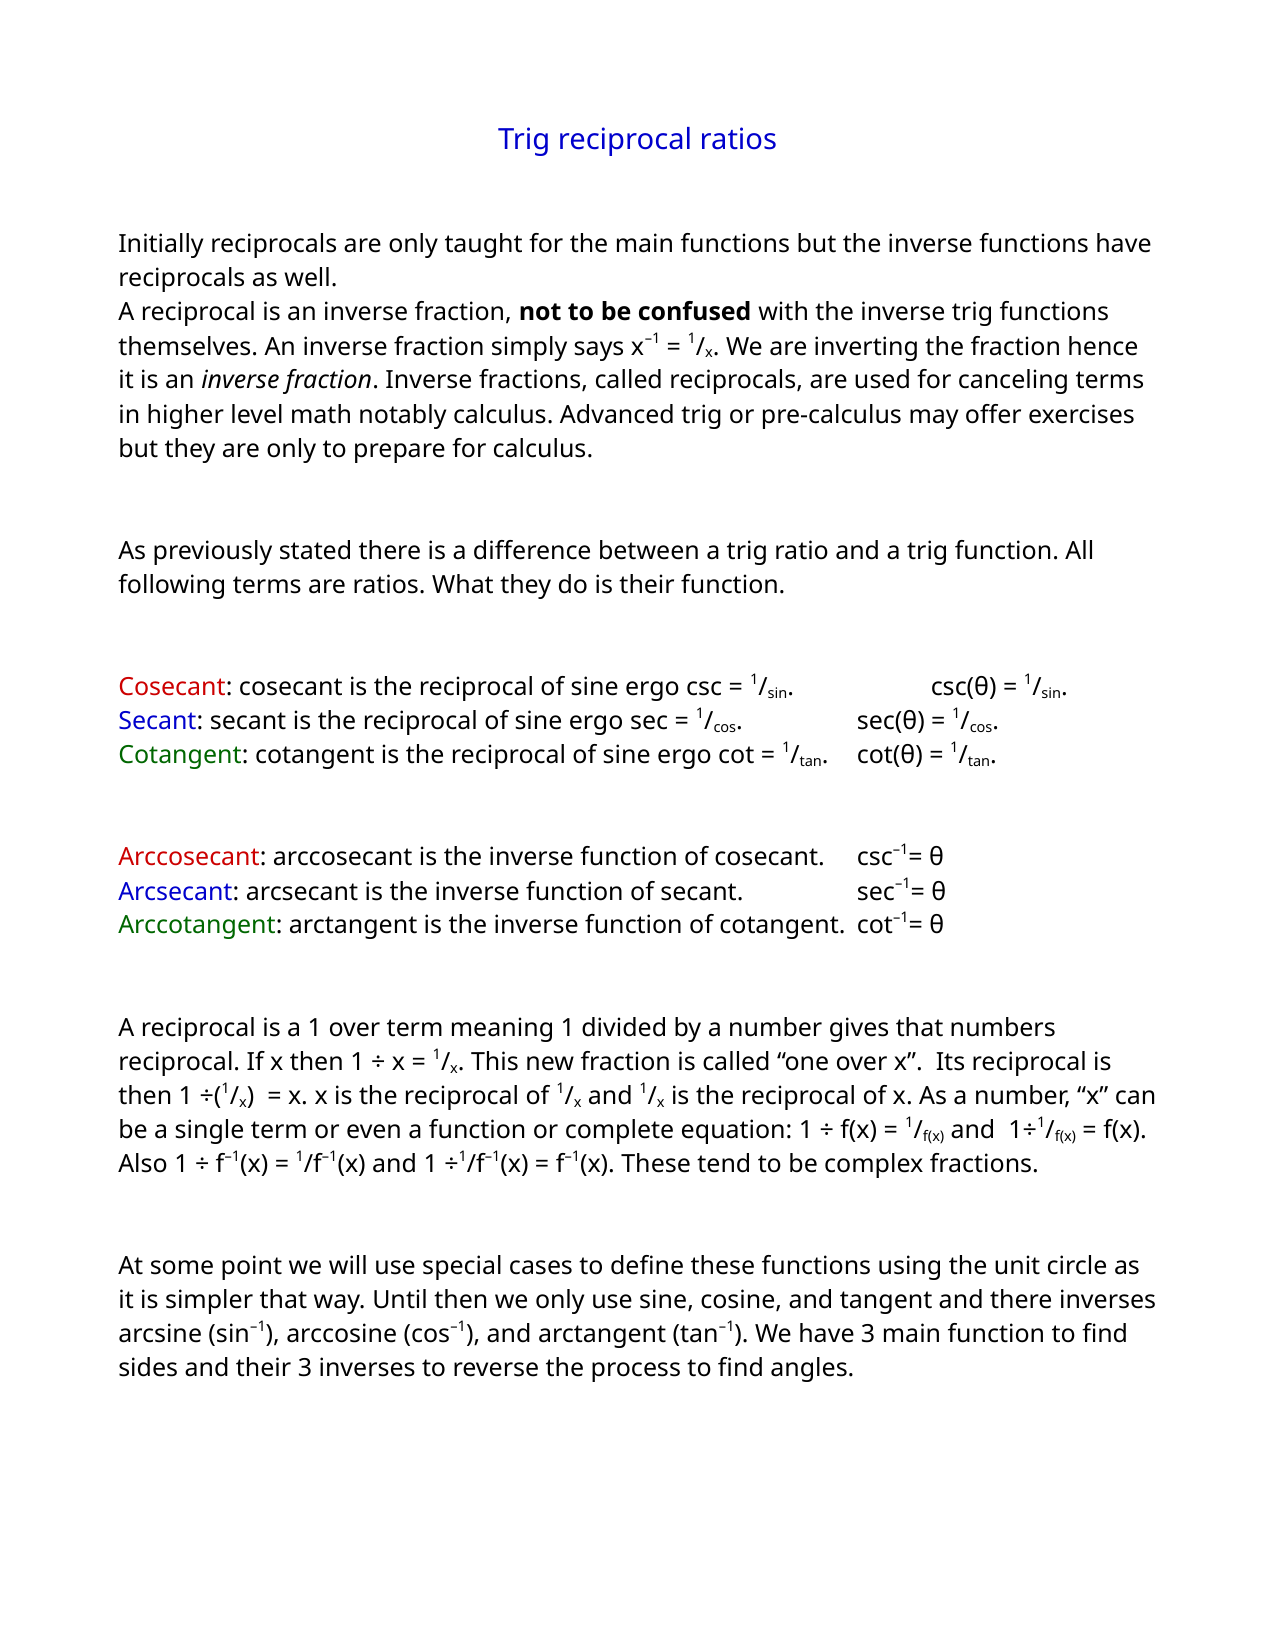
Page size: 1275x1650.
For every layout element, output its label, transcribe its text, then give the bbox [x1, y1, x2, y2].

text Arcsecant: arcsecant is the inverse function of secant. sec–1= θ [118, 873, 1157, 907]
text Secant: secant is the reciprocal of sine ergo sec = 1/cos. sec(θ) = 1/cos. [118, 703, 1157, 737]
text A reciprocal is an inverse fraction, not to be confused with the inverse trig functions themselves. An inverse fraction simply says x–1 = 1/x. We are inverting the fraction hence it is an inverse fraction. Inverse fractions, called reciprocals, are used for canceling terms in higher level math notably calculus. Advanced trig or pre-calculus may offer exercises but they are only to prepare for calculus. [118, 294, 1157, 464]
text Arccosecant: arccosecant is the inverse function of cosecant. csc–1= θ [118, 839, 1157, 873]
text Trig reciprocal ratios [118, 118, 1157, 158]
text Cosecant: cosecant is the reciprocal of sine ergo csc = 1/sin. csc(θ) = 1/sin. [118, 669, 1157, 703]
text At some point we will use special cases to define these functions using the unit circle as it is simpler that way. Until then we only use sine, cosine, and tangent and there inverses arcsine (sin–1), arccosine (cos–1), and arctangent (tan–1). We have 3 main function to find sides and their 3 inverses to reverse the process to find angles. [118, 1248, 1157, 1384]
text As previously stated there is a difference between a trig ratio and a trig function. All following terms are ratios. What they do is their function. [118, 532, 1157, 601]
text A reciprocal is a 1 over term meaning 1 divided by a number gives that numbers reciprocal. If x then 1 ÷ x = 1/x. This new fraction is called “one over x”. Its reciprocal is then 1 ÷(1/x) = x. x is the reciprocal of 1/x and 1/x is the reciprocal of x. As a number, “x” can be a single term or even a function or complete equation: 1 ÷ f(x) = 1/f(x) and 1÷1/f(x) = f(x). Also 1 ÷ f–1(x) = 1/f–1(x) and 1 ÷1/f–1(x) = f–1(x). These tend to be complex fractions. [118, 1009, 1157, 1180]
text Arccotangent: arctangent is the inverse function of cotangent. cot–1= θ [118, 907, 1157, 941]
text Cotangent: cotangent is the reciprocal of sine ergo cot = 1/tan. cot(θ) = 1/tan. [118, 737, 1157, 771]
text Initially reciprocals are only taught for the main functions but the inverse functions have reciprocals as well. [118, 226, 1157, 294]
